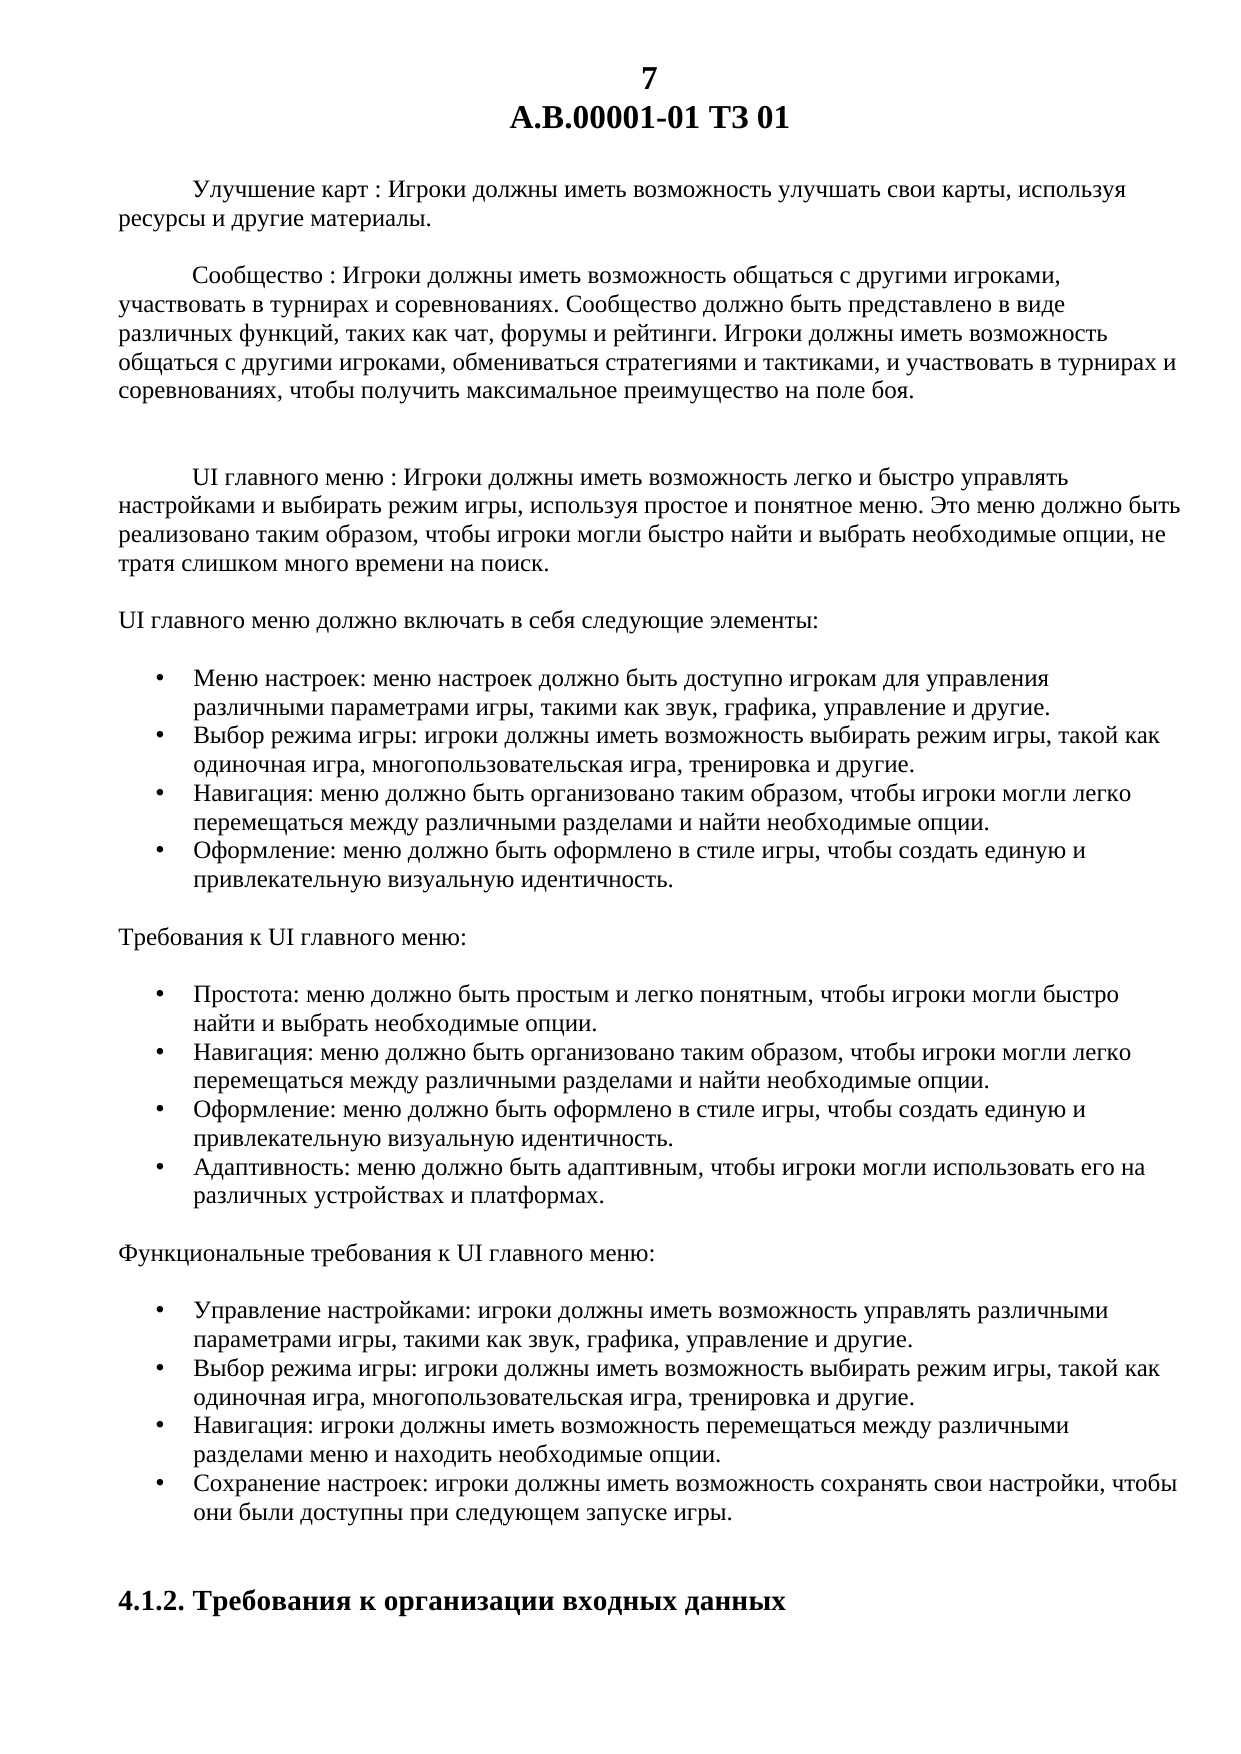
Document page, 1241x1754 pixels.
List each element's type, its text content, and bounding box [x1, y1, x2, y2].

list Управление настройками: игроки должны иметь возможность управлять различными параметрами игры, такими как звук, графика, управление и другие. [156, 1295, 1181, 1353]
list Простота: меню должно быть простым и легко понятным, чтобы игроки могли быстро найти и выбрать необходимые опции. [156, 979, 1181, 1037]
list Навигация: меню должно быть организовано таким образом, чтобы игроки могли легко перемещаться между различными разделами и найти необходимые опции. [156, 778, 1181, 835]
text Улучшение карт : Игроки должны иметь возможность улучшать свои карты, используя ресурсы и другие материалы. [118, 174, 1181, 232]
list Меню настроек: меню настроек должно быть доступно игрокам для управления различными параметрами игры, такими как звук, графика, управление и другие. [156, 663, 1181, 720]
list Выбор режима игры: игроки должны иметь возможность выбирать режим игры, такой как одиночная игра, многопользовательская игра, тренировка и другие. [156, 1353, 1181, 1410]
text UI главного меню : Игроки должны иметь возможность легко и быстро управлять настройками и выбирать режим игры, используя простое и понятное меню. Это меню должно быть реализовано таким образом, чтобы игроки могли быстро найти и выбрать необходимые опции, не тратя слишком много времени на поиск. [118, 462, 1181, 577]
list Навигация: меню должно быть организовано таким образом, чтобы игроки могли легко перемещаться между различными разделами и найти необходимые опции. [156, 1037, 1181, 1094]
list Навигация: игроки должны иметь возможность перемещаться между различными разделами меню и находить необходимые опции. [156, 1410, 1181, 1468]
list Оформление: меню должно быть оформлено в стиле игры, чтобы создать единую и привлекательную визуальную идентичность. [156, 835, 1181, 893]
subtitle Требования к организации входных данных [118, 1583, 1181, 1616]
text UI главного меню должно включать в себя следующие элементы: [118, 605, 1181, 634]
text Требования к UI главного меню: [118, 922, 1181, 950]
list Оформление: меню должно быть оформлено в стиле игры, чтобы создать единую и привлекательную визуальную идентичность. [156, 1094, 1181, 1152]
list Сохранение настроек: игроки должны иметь возможность сохранять свои настройки, чтобы они были доступны при следующем запуске игры. [156, 1468, 1181, 1525]
text Функциональные требования к UI главного меню: [118, 1238, 1181, 1267]
text Сообщество : Игроки должны иметь возможность общаться с другими игроками, участвовать в турнирах и соревнованиях. Сообщество должно быть представлено в виде различных функций, таких как чат, форумы и рейтинги. Игроки должны иметь возможность общаться с другими игроками, обмениваться стратегиями и тактиками, и участвовать в турнирах и соревнованиях, чтобы получить максимальное преимущество на поле боя. [118, 260, 1181, 404]
list Адаптивность: меню должно быть адаптивным, чтобы игроки могли использовать его на различных устройствах и платформах. [156, 1152, 1181, 1209]
list Выбор режима игры: игроки должны иметь возможность выбирать режим игры, такой как одиночная игра, многопользовательская игра, тренировка и другие. [156, 720, 1181, 778]
